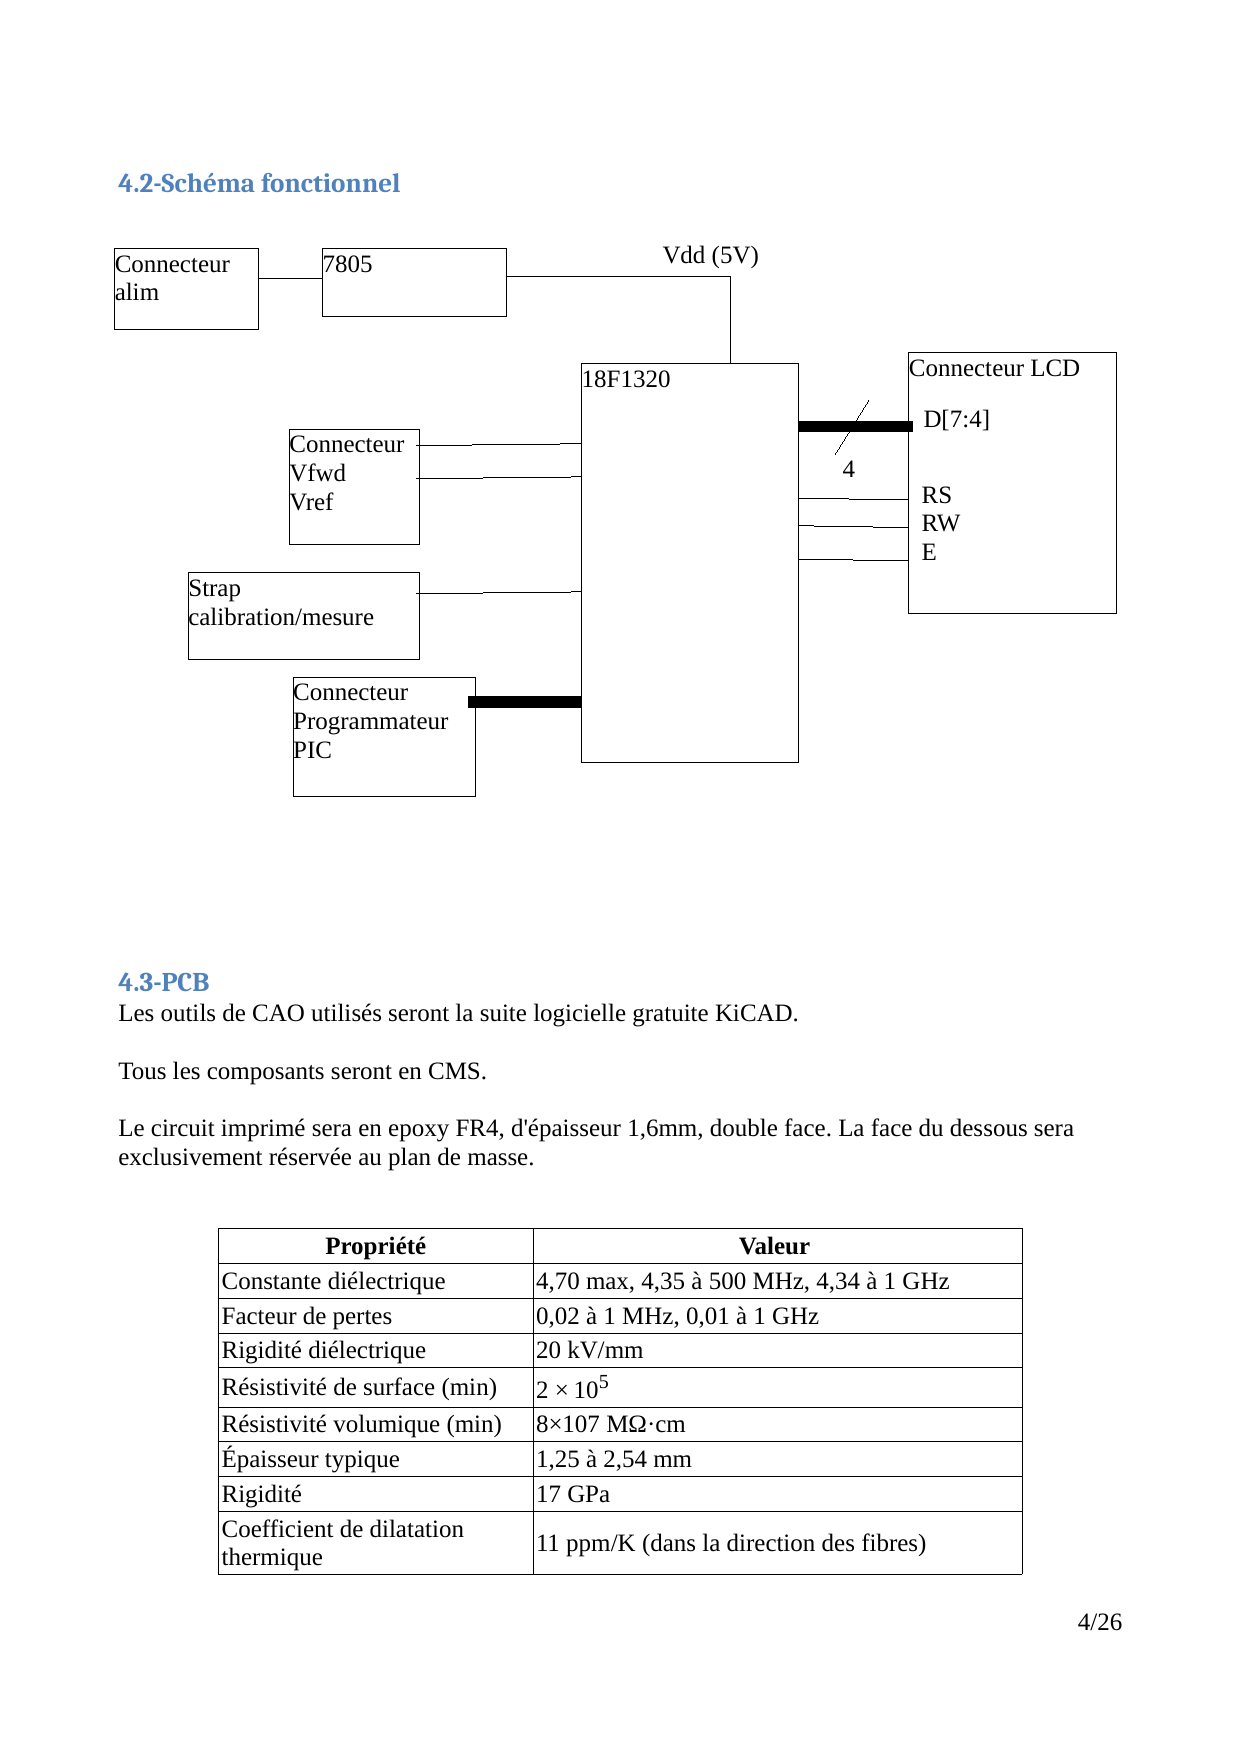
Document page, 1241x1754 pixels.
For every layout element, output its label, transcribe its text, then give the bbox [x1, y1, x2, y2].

text Le circuit imprimé sera en epoxy FR4, d'épaisseur 1,6mm, double face. La face du dessous sera exclusivement réservée au plan de masse. [118, 1113, 1122, 1171]
table_cell 11 ppm/K (dans la direction des fibres) [534, 1512, 1022, 1574]
table_cell 0,02 à 1 MHz, 0,01 à 1 GHz [534, 1299, 1022, 1332]
subtitle 4.3-PCB [118, 967, 1122, 998]
text Tous les composants seront en CMS. [118, 1056, 1122, 1084]
text Les outils de CAO utilisés seront la suite logicielle gratuite KiCAD. [118, 998, 1122, 1027]
table_cell 1,25 à 2,54 mm [534, 1442, 1022, 1476]
table_cell Facteur de pertes [219, 1299, 533, 1332]
table_cell 2 × 105 [534, 1368, 1022, 1407]
table_cell Épaisseur typique [219, 1442, 533, 1476]
table_cell Rigidité [219, 1477, 533, 1511]
table_cell Constante diélectrique [219, 1264, 533, 1298]
table_cell Résistivité volumique (min) [219, 1408, 533, 1441]
table_cell Résistivité de surface (min) [219, 1368, 533, 1407]
table_cell 20 kV/mm [534, 1334, 1022, 1367]
table_header Propriété [219, 1229, 533, 1263]
table_cell 8×107 MΩ·cm [534, 1408, 1022, 1441]
subtitle 4.2-Schéma fonctionnel [118, 168, 1122, 199]
table_header Valeur [534, 1229, 1022, 1263]
table_cell Rigidité diélectrique [219, 1334, 533, 1367]
table_cell Coefficient de dilatation thermique [219, 1512, 533, 1574]
table_cell 17 GPa [534, 1477, 1022, 1511]
table_cell 4,70 max, 4,35 à 500 MHz, 4,34 à 1 GHz [534, 1264, 1022, 1298]
